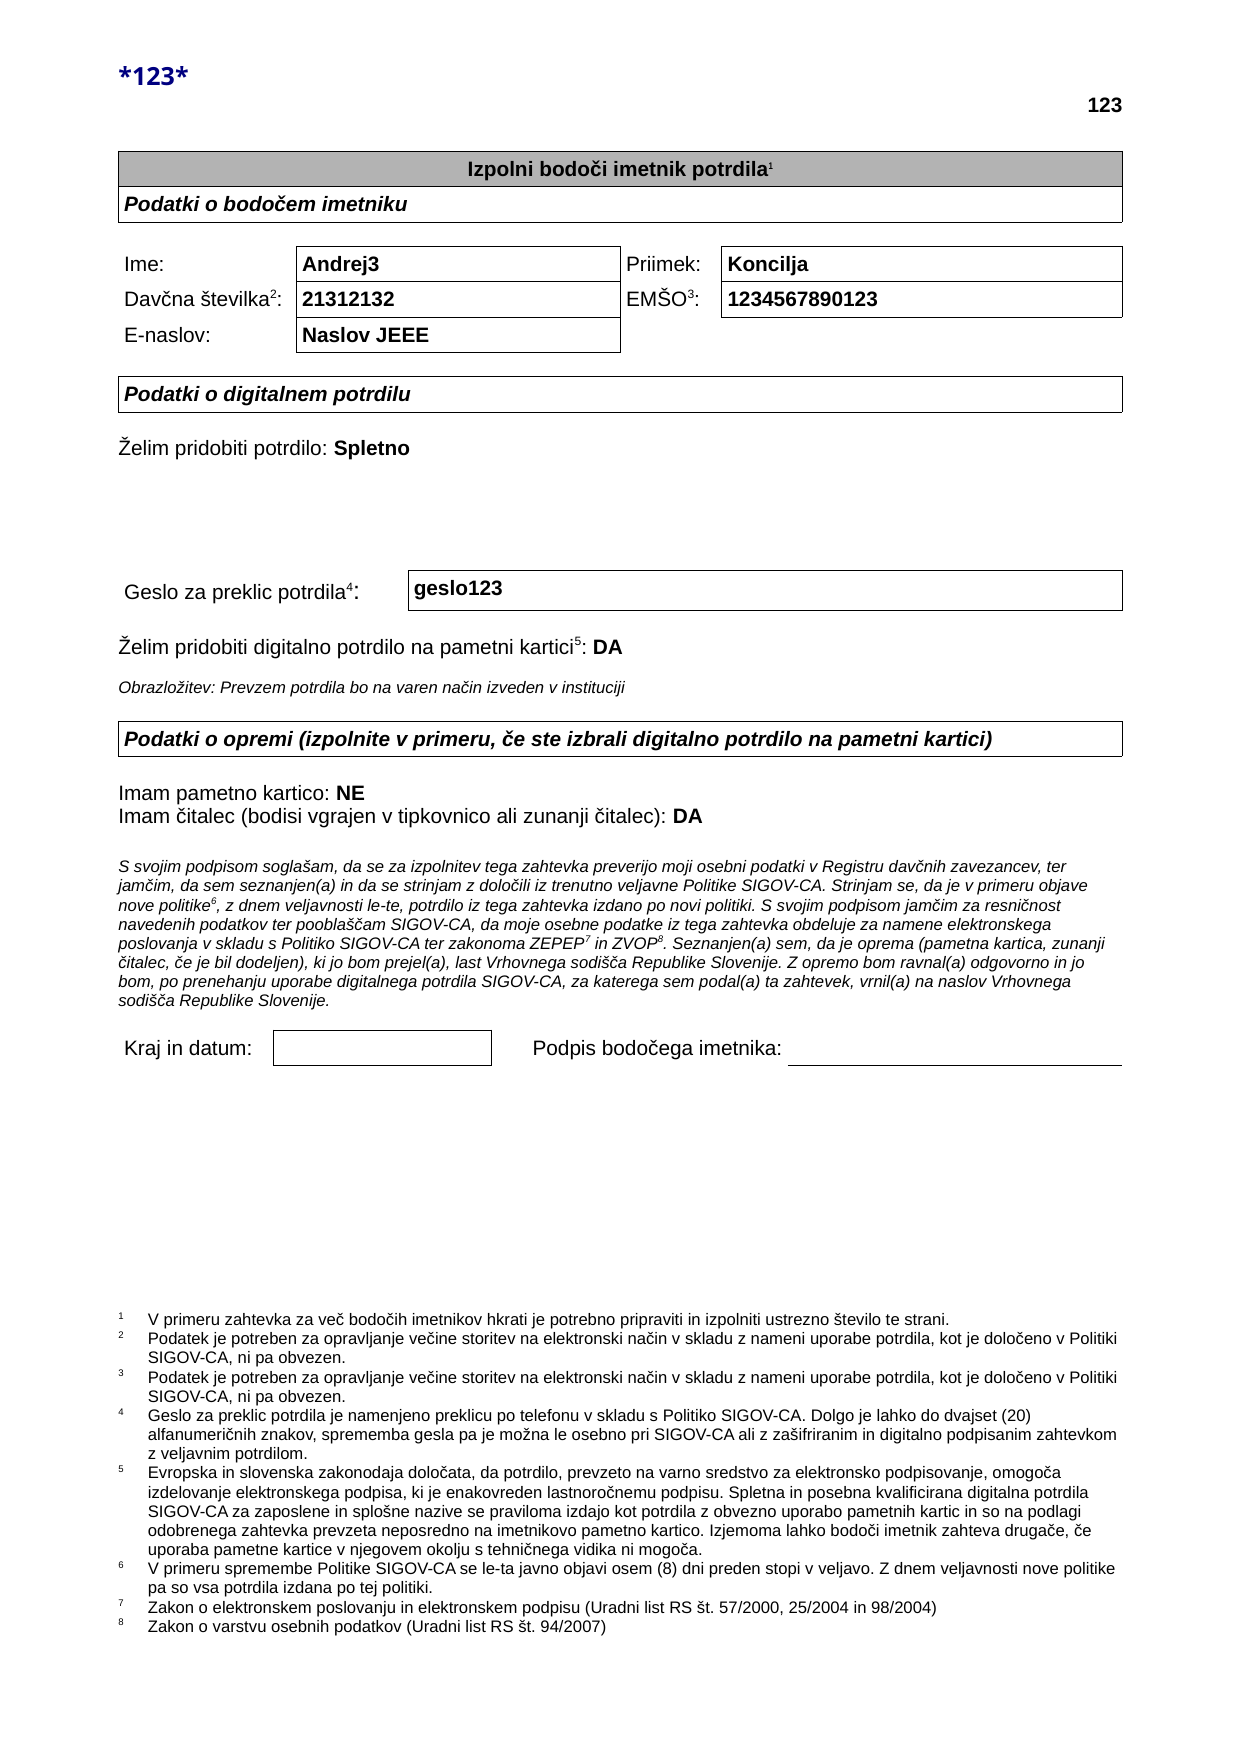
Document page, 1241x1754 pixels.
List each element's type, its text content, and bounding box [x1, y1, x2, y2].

table_header Izpolni bodoči imetnik potrdila [119, 152, 1122, 186]
text Imam pametno kartico: NE [118, 780, 1122, 804]
text S svojim podpisom soglašam, da se za izpolnitev tega zahtevka preverijo moji osebni podatki v Registru davčnih zavezancev, ter jamčim, da sem seznanjen(a) in da se strinjam z določili iz trenutno veljavne Politike SIGOV-CA. Strinjam se, da je v primeru objave nove politike, z dnem veljavnosti le-te, potrdilo iz tega zahtevka izdano po novi politiki. S svojim podpisom jamčim za resničnost navedenih podatkov ter pooblaščam SIGOV-CA, da moje osebne podatke iz tega zahtevka obdeluje za namene elektronskega poslovanja v skladu s Politiko SIGOV-CA ter zakonoma ZEPEP in ZVOP. Seznanjen(a) sem, da je oprema (pametna kartica, zunanji čitalec, če je bil dodeljen), ki jo bom prejel(a), last Vrhovnega sodišča Republike Slovenije. Z opremo bom ravnal(a) odgovorno in jo bom, po prenehanju uporabe digitalnega potrdila SIGOV-CA, za katerega sem podal(a) ta zahtevek, vrnil(a) na naslov Vrhovnega sodišča Republike Slovenije. [118, 857, 1122, 1010]
table_header Kraj in datum: [118, 1030, 273, 1065]
text Želim pridobiti digitalno potrdilo na pametni kartici: DA [118, 634, 1122, 658]
text Želim pridobiti potrdilo: Spletno [118, 436, 1122, 460]
table_cell E-naslov: [118, 317, 296, 352]
table_header Podatki o digitalnem potrdilu [119, 377, 1122, 412]
table_header [274, 1031, 491, 1065]
text *123* [118, 59, 1104, 93]
table_header [788, 1030, 1122, 1065]
table_header Geslo za preklic potrdila: [118, 570, 408, 610]
text Evropska in slovenska zakonodaja določata, da potrdilo, prevzeto na varno sredstvo za elektronsko podpisovanje, omogoča izdelovanje elektronskega podpisa, ki je enakovreden lastnoročnemu podpisu. Spletna in posebna kvalificirana digitalna potrdila SIGOV-CA za zaposlene in splošne nazive se praviloma izdajo kot potrdila z obvezno uporabo pametnih kartic in so na podlagi odobrenega zahtevka prevzeta neposredno na imetnikovo pametno kartico. Izjemoma lahko bodoči imetnik zahteva drugače, če uporaba pametne kartice v njegovem okolju s tehničnega vidika ni mogoča. [118, 1463, 1122, 1559]
text V primeru spremembe Politike SIGOV-CA se le-ta javno objavi osem (8) dni preden stopi v veljavo. Z dnem veljavnosti nove politike pa so vsa potrdila izdana po tej politiki. [118, 1559, 1122, 1597]
table_cell Davčna številka: [118, 281, 296, 317]
table_header Podpis bodočega imetnika: [492, 1030, 788, 1065]
table_cell Naslov JEEE [297, 318, 620, 352]
table_cell EMŠO: [621, 281, 721, 317]
text Obrazložitev: Prevzem potrdila bo na varen način izveden v instituciji [118, 678, 1122, 697]
text 123 [118, 93, 1122, 117]
table_cell 21312132 [297, 282, 620, 317]
table_cell [721, 318, 1122, 352]
text Zakon o elektronskem poslovanju in elektronskem podpisu (Uradni list RS št. 57/2000, 25/2004 in 98/2004) [118, 1597, 1122, 1617]
table_header geslo123 [409, 571, 1122, 610]
table_header Ime: [118, 246, 296, 281]
table_header Priimek: [621, 246, 721, 281]
table_cell 1234567890123 [722, 282, 1122, 317]
text Imam čitalec (bodisi vgrajen v tipkovnico ali zunanji čitalec): DA [118, 804, 1122, 828]
table_cell [621, 317, 721, 352]
table_header Koncilja [722, 247, 1122, 281]
table_cell Podatki o bodočem imetniku [119, 187, 1122, 222]
table_header Andrej3 [297, 247, 620, 281]
table_header Podatki o opremi (izpolnite v primeru, če ste izbrali digitalno potrdilo na pametni kartici) [119, 722, 1122, 756]
text Zakon o varstvu osebnih podatkov (Uradni list RS št. 94/2007) [118, 1617, 1122, 1636]
